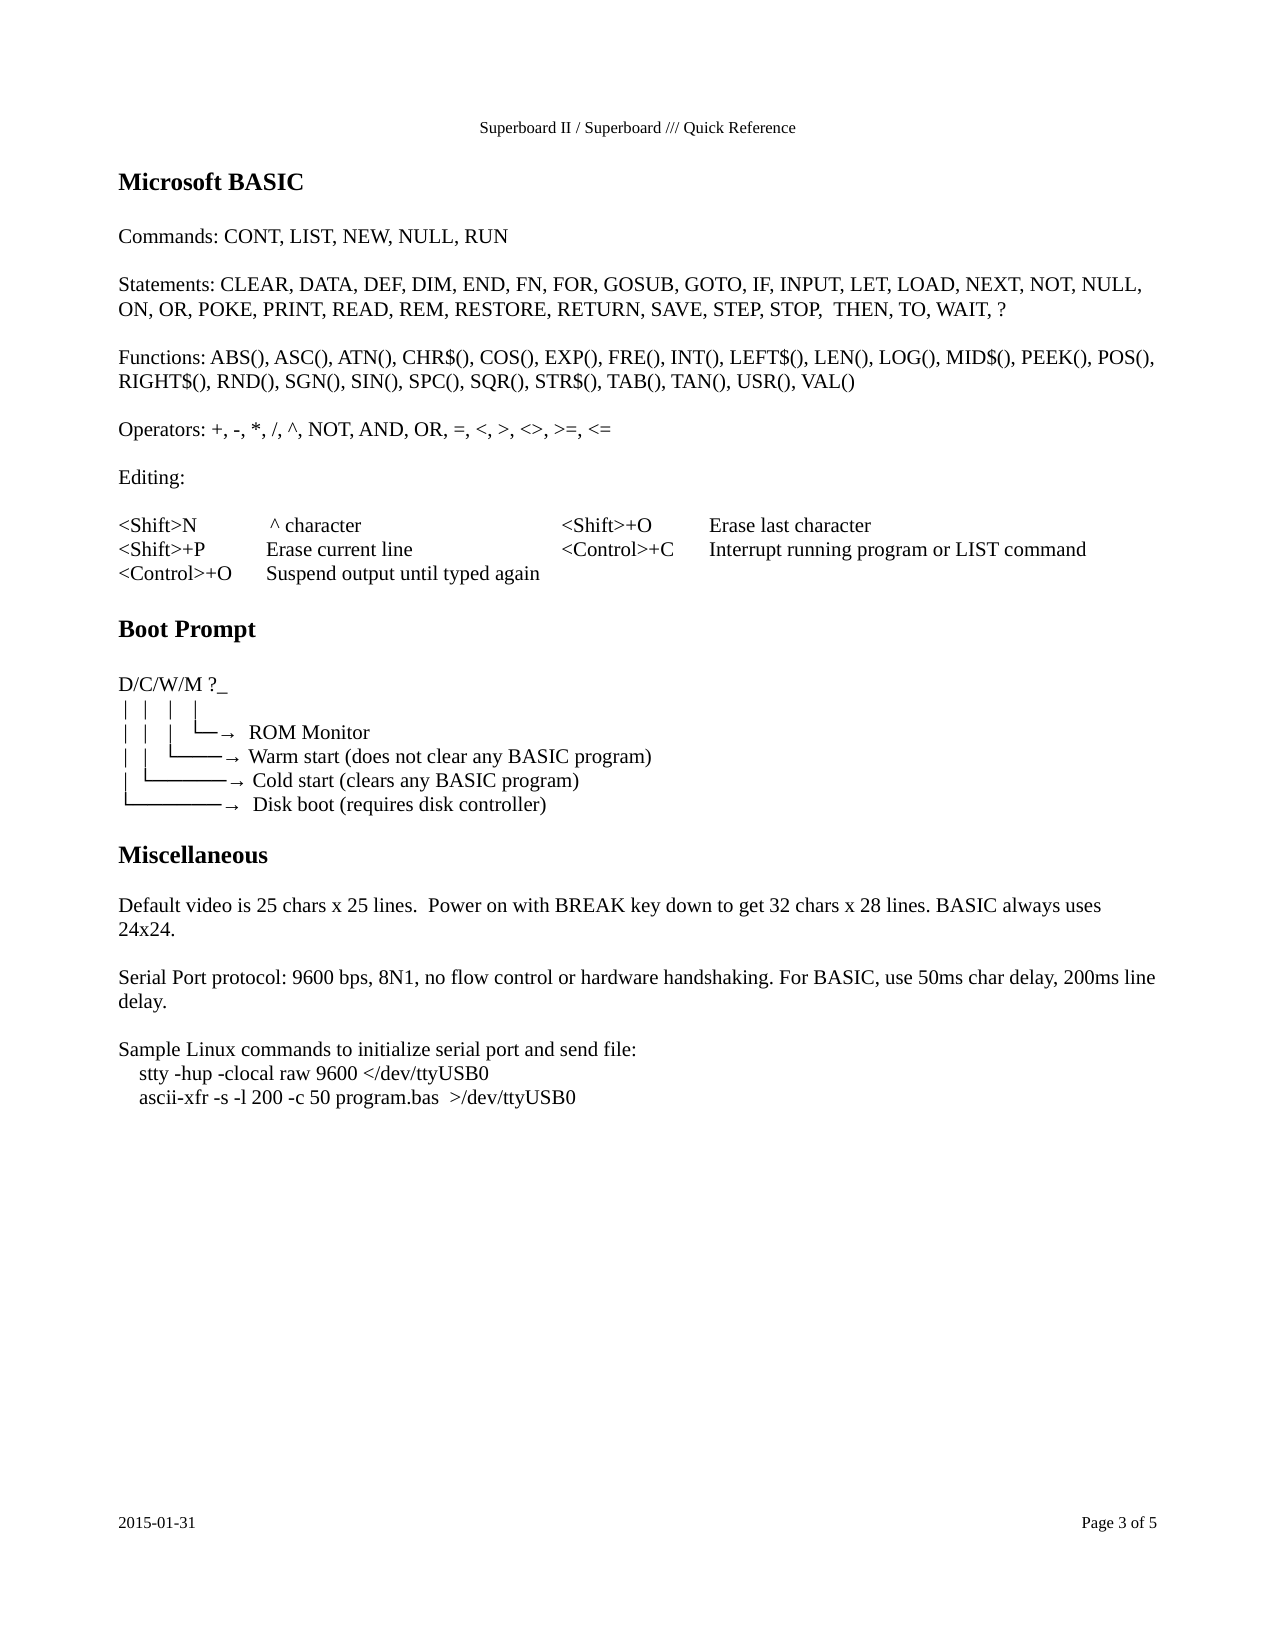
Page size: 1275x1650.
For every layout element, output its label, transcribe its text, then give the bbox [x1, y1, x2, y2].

text <Control>+O Suspend output until typed again [118, 561, 1157, 585]
text Microsoft BASIC [118, 167, 1157, 196]
text └──────→ Disk boot (requires disk controller) [118, 792, 1157, 816]
text D/C/W/M ?_ [118, 671, 1157, 696]
text | | └───→ Warm start (does not clear any BASIC program) [118, 744, 1157, 768]
text ascii-xfr -s -l 200 -c 50 program.bas >/dev/ttyUSB0 [118, 1085, 1157, 1109]
text Default video is 25 chars x 25 lines. Power on with BREAK key down to get 32 chars x 28 lines. BASIC always uses 24x24. [118, 893, 1157, 941]
text Serial Port protocol: 9600 bps, 8N1, no flow control or hardware handshaking. For BASIC, use 50ms char delay, 200ms line delay. [118, 965, 1157, 1013]
text <Shift>N ^ character <Shift>+O Erase last character [118, 513, 1157, 537]
text Boot Prompt [118, 614, 1157, 643]
text Sample Linux commands to initialize serial port and send file: [118, 1037, 1157, 1061]
text <Shift>+P Erase current line <Control>+C Interrupt running program or LIST command [118, 537, 1157, 561]
text Commands: CONT, LIST, NEW, NULL, RUN [118, 224, 1157, 248]
text Operators: +, -, *, /, ^, NOT, AND, OR, =, <, >, <>, >=, <= [118, 417, 1157, 441]
text | └─────→ Cold start (clears any BASIC program) [118, 768, 1157, 792]
text | | | | [118, 696, 1157, 719]
text Miscellaneous [118, 840, 1157, 869]
text stty -hup -clocal raw 9600 </dev/ttyUSB0 [118, 1061, 1157, 1085]
text Editing: [118, 465, 1157, 489]
text Functions: ABS(), ASC(), ATN(), CHR$(), COS(), EXP(), FRE(), INT(), LEFT$(), LEN(), LOG(), MID$(), PEEK(), POS(), RIGHT$(), RND(), SGN(), SIN(), SPC(), SQR(), STR$(), TAB(), TAN(), USR(), VAL() [118, 344, 1157, 393]
text | | | └─→ ROM Monitor [118, 719, 1157, 744]
text Statements: CLEAR, DATA, DEF, DIM, END, FN, FOR, GOSUB, GOTO, IF, INPUT, LET, LOAD, NEXT, NOT, NULL, ON, OR, POKE, PRINT, READ, REM, RESTORE, RETURN, SAVE, STEP, STOP, THEN, TO, WAIT, ? [118, 272, 1157, 321]
